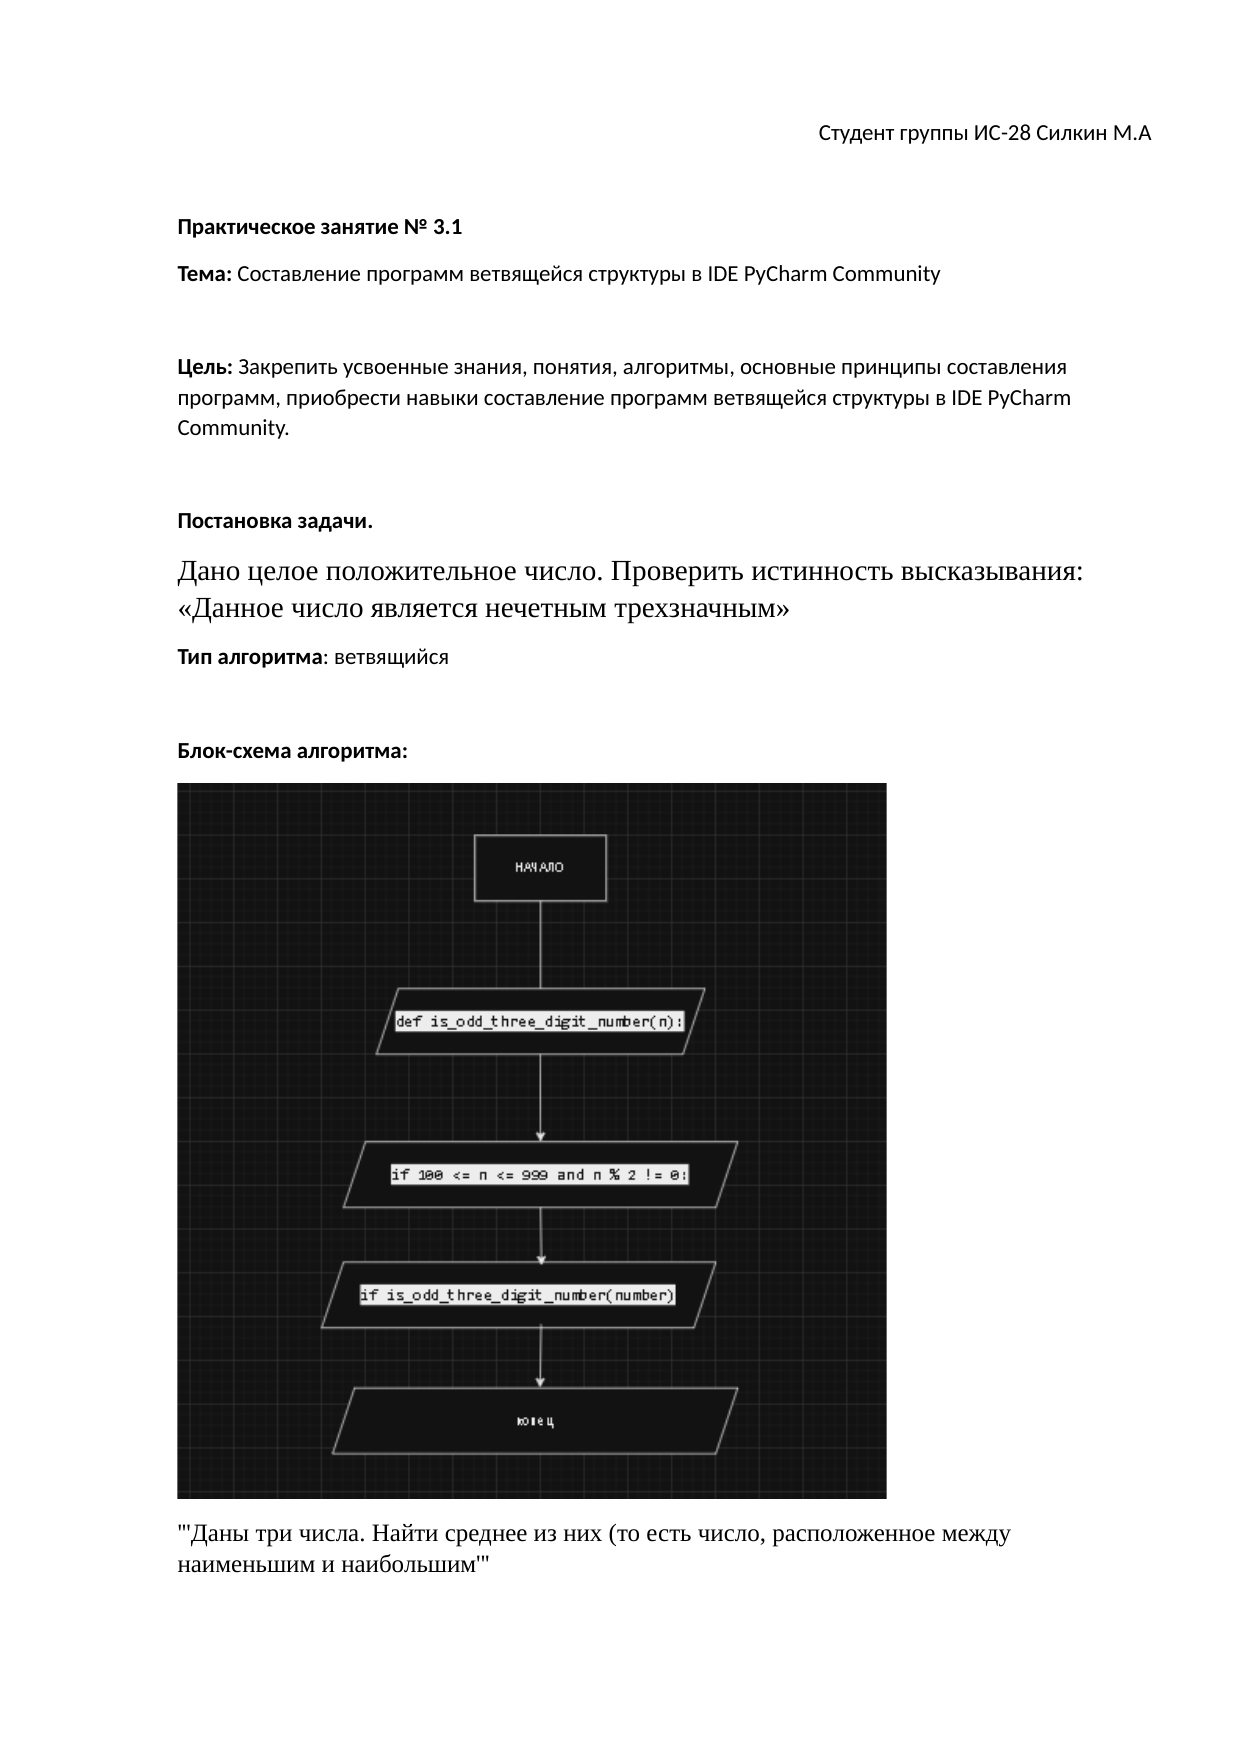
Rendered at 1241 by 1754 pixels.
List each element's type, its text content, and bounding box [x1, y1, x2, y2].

text Постановка задачи. [177, 507, 1152, 535]
text Практическое занятие № 3.1 [177, 212, 1152, 240]
text Дано целое положительное число. Проверить истинность высказывания: «Данное число является нечетным трехзначным» [177, 553, 1152, 623]
picture [177, 783, 887, 1499]
text Тип алгоритма: ветвящийся [177, 642, 1152, 671]
text '''Даны три числа. Найти среднее из них (то есть число, расположенное между наименьшим и наибольшим''' [177, 1518, 1152, 1577]
text Тема: Cоставление программ ветвящейся структуры в IDE PyCharm Community [177, 259, 1152, 287]
text Цель: Закрепить усвоенные знания, понятия, алгоритмы, основные принципы составления программ, приобрести навыки составление программ ветвящейся структуры в IDE PyCharm Community. [177, 352, 1152, 441]
text Блок-схема алгоритма: [177, 736, 1152, 764]
text Студент группы ИС-28 Силкин М.А [177, 118, 1152, 146]
